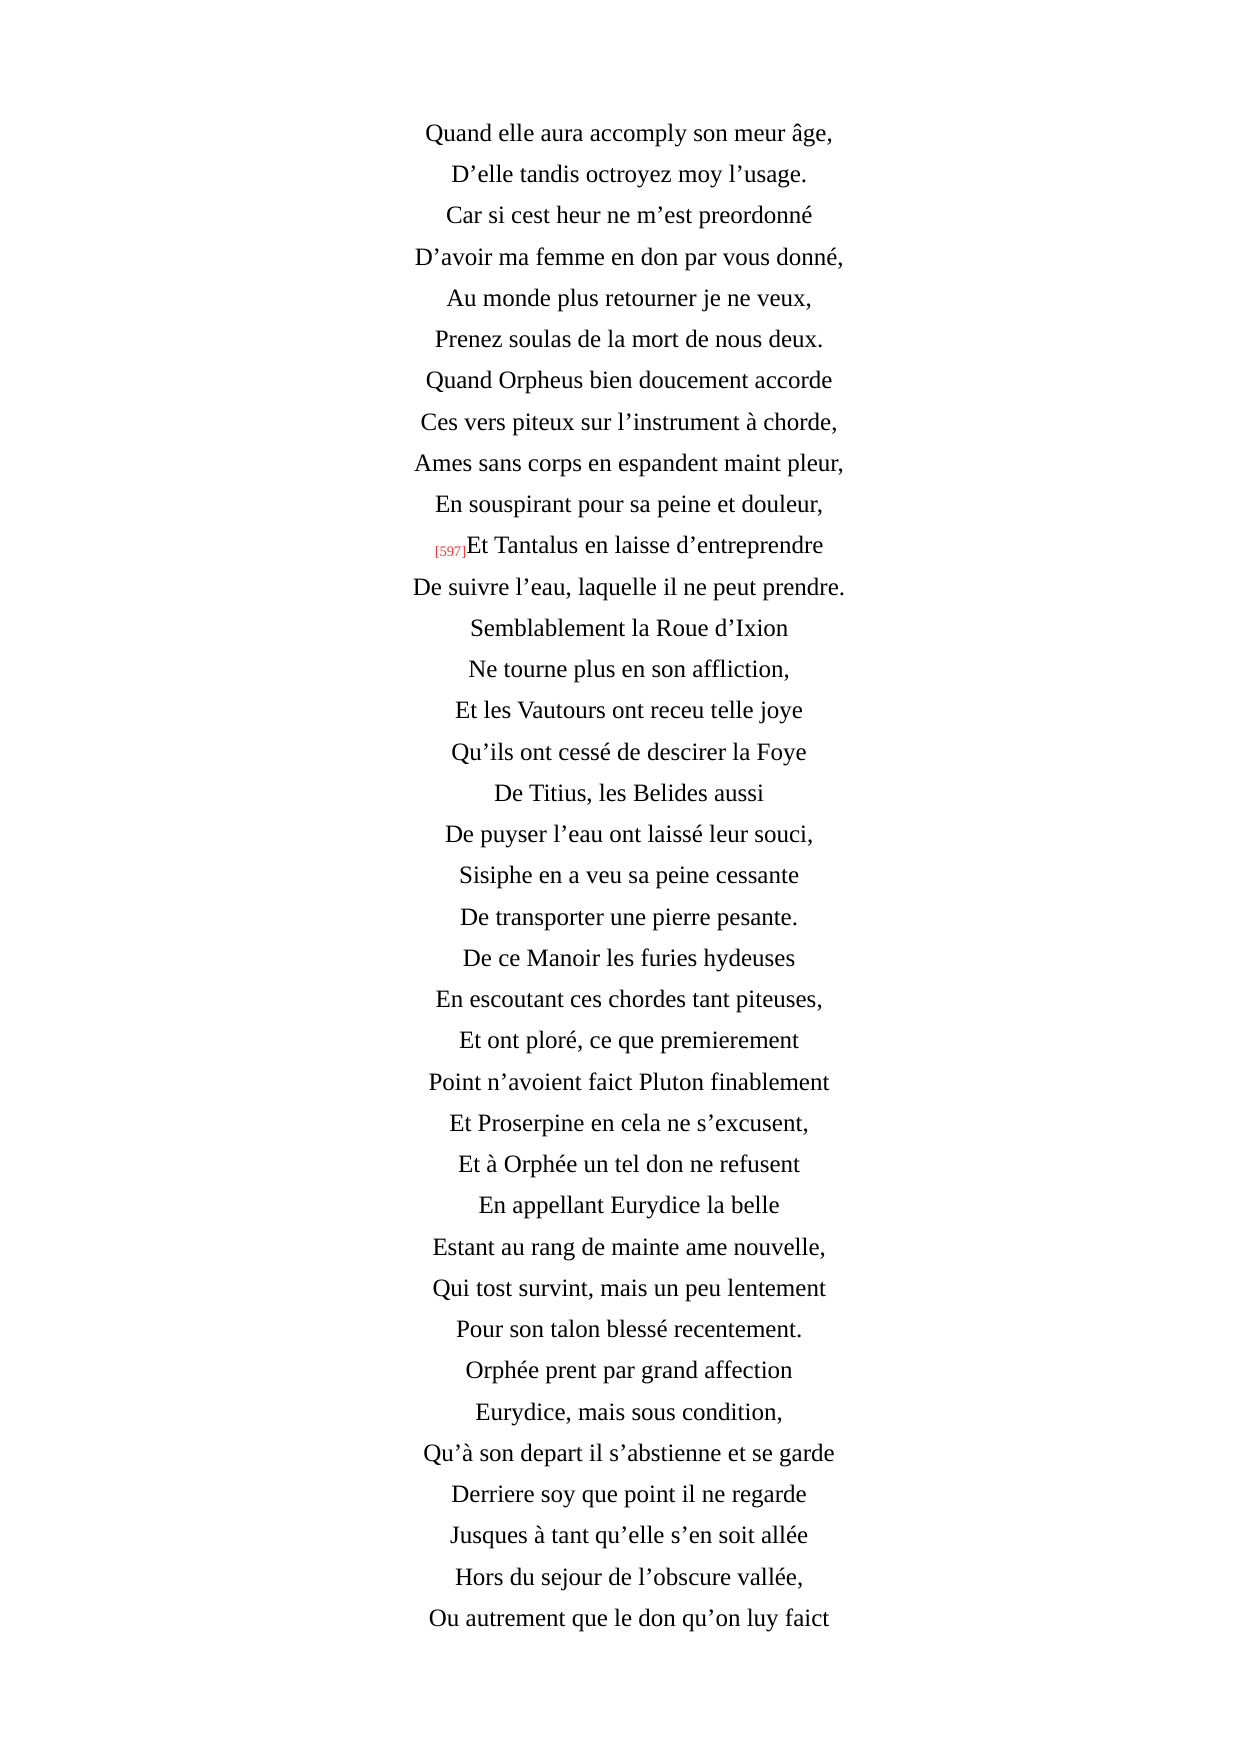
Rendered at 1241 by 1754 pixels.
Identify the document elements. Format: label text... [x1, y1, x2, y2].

text Hors du sejour de l’obscure vallée, [118, 1562, 1122, 1591]
text Prenez soulas de la mort de nous deux. [118, 324, 1122, 353]
text Au monde plus retourner je ne veux, [118, 283, 1122, 312]
text Estant au rang de mainte ame nouvelle, [118, 1232, 1122, 1261]
text De transporter une pierre pesante. [118, 902, 1122, 931]
text Qu’ils ont cessé de descirer la Foye [118, 737, 1122, 766]
text En escoutant ces chordes tant piteuses, [118, 984, 1122, 1013]
text Car si cest heur ne m’est preordonné [118, 201, 1122, 229]
text Jusques à tant qu’elle s’en soit allée [118, 1521, 1122, 1549]
text Quand elle aura accomply son meur âge, [118, 118, 1122, 147]
text Ces vers piteux sur l’instrument à chorde, [118, 407, 1122, 436]
text Et à Orphée un tel don ne refusent [118, 1149, 1122, 1178]
text Ou autrement que le don qu’on luy faict [118, 1603, 1122, 1632]
text Quand Orpheus bien doucement accorde [118, 366, 1122, 394]
text Ames sans corps en espandent maint pleur, [118, 448, 1122, 477]
text Qu’à son depart il s’abstienne et se garde [118, 1438, 1122, 1467]
text Pour son talon blessé recentement. [118, 1314, 1122, 1343]
text D’elle tandis octroyez moy l’usage. [118, 159, 1122, 188]
text De puyser l’eau ont laissé leur souci, [118, 819, 1122, 848]
text D’avoir ma femme en don par vous donné, [118, 242, 1122, 271]
text [597]Et Tantalus en laisse d’entreprendre [118, 531, 1122, 559]
text Ne tourne plus en son affliction, [118, 654, 1122, 683]
text Et Proserpine en cela ne s’excusent, [118, 1108, 1122, 1137]
text Sisiphe en a veu sa peine cessante [118, 861, 1122, 889]
text De suivre l’eau, laquelle il ne peut prendre. [118, 572, 1122, 601]
text Orphée prent par grand affection [118, 1356, 1122, 1384]
text Et ont ploré, ce que premierement [118, 1026, 1122, 1054]
text En souspirant pour sa peine et douleur, [118, 489, 1122, 518]
text Derriere soy que point il ne regarde [118, 1479, 1122, 1508]
text Eurydice, mais sous condition, [118, 1397, 1122, 1426]
text Point n’avoient faict Pluton finablement [118, 1067, 1122, 1096]
text Semblablement la Roue d’Ixion [118, 613, 1122, 642]
text Qui tost survint, mais un peu lentement [118, 1273, 1122, 1302]
text Et les Vautours ont receu telle joye [118, 696, 1122, 724]
text En appellant Eurydice la belle [118, 1191, 1122, 1219]
text De ce Manoir les furies hydeuses [118, 943, 1122, 972]
text De Titius, les Belides aussi [118, 778, 1122, 807]
